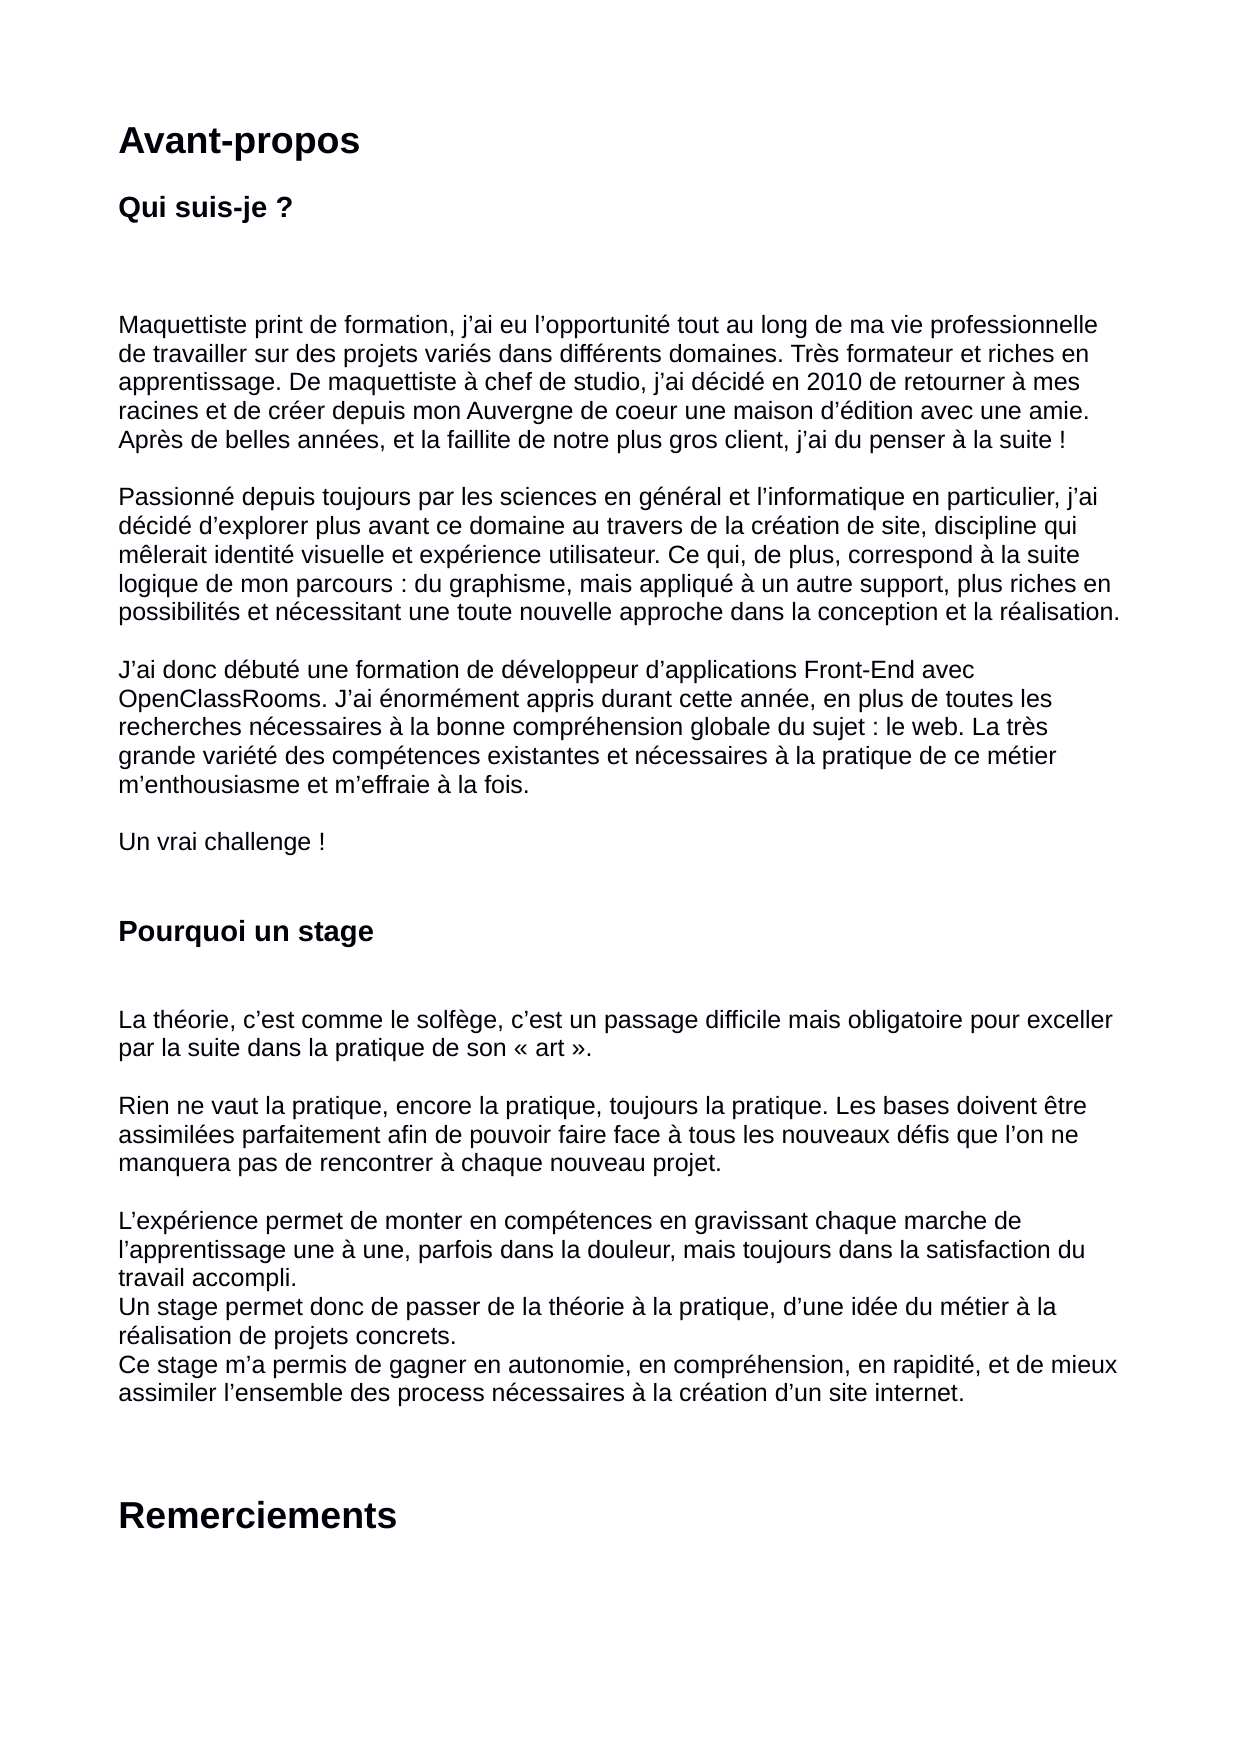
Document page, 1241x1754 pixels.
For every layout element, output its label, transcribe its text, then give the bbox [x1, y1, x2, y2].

text Maquettiste print de formation, j’ai eu l’opportunité tout au long de ma vie professionnelle de travailler sur des projets variés dans différents domaines. Très formateur et riches en apprentissage. De maquettiste à chef de studio, j’ai décidé en 2010 de retourner à mes racines et de créer depuis mon Auvergne de coeur une maison d’édition avec une amie. Après de belles années, et la faillite de notre plus gros client, j’ai du penser à la suite ! [118, 310, 1122, 453]
text L’expérience permet de monter en compétences en gravissant chaque marche de l’apprentissage une à une, parfois dans la douleur, mais toujours dans la satisfaction du travail accompli. [118, 1206, 1122, 1292]
text La théorie, c’est comme le solfège, c’est un passage difficile mais obligatoire pour exceller par la suite dans la pratique de son « art ». [118, 1004, 1122, 1062]
text Ce stage m’a permis de gagner en autonomie, en compréhension, en rapidité, et de mieux assimiler l’ensemble des process nécessaires à la création d’un site internet. [118, 1349, 1122, 1407]
text J’ai donc débuté une formation de développeur d’applications Front-End avec OpenClassRooms. J’ai énormément appris durant cette année, en plus de toutes les recherches nécessaires à la bonne compréhension globale du sujet : le web. La très grande variété des compétences existantes et nécessaires à la pratique de ce métier m’enthousiasme et m’effraie à la fois. [118, 655, 1122, 798]
text Pourquoi un stage [118, 913, 1122, 947]
text Passionné depuis toujours par les sciences en général et l’informatique en particulier, j’ai décidé d’explorer plus avant ce domaine au travers de la création de site, discipline qui mêlerait identité visuelle et expérience utilisateur. Ce qui, de plus, correspond à la suite logique de mon parcours : du graphisme, mais appliqué à un autre support, plus riches en possibilités et nécessitant une toute nouvelle approche dans la conception et la réalisation. [118, 482, 1122, 626]
text Un stage permet donc de passer de la théorie à la pratique, d’une idée du métier à la réalisation de projets concrets. [118, 1292, 1122, 1349]
text Rien ne vaut la pratique, encore la pratique, toujours la pratique. Les bases doivent être assimilées parfaitement afin de pouvoir faire face à tous les nouveaux défis que l’on ne manquera pas de rencontrer à chaque nouveau projet. [118, 1091, 1122, 1177]
text Qui suis-je ? [118, 190, 1122, 223]
text Remerciements [118, 1493, 1122, 1536]
text Avant-propos [118, 118, 1122, 161]
text Un vrai challenge ! [118, 827, 1122, 856]
